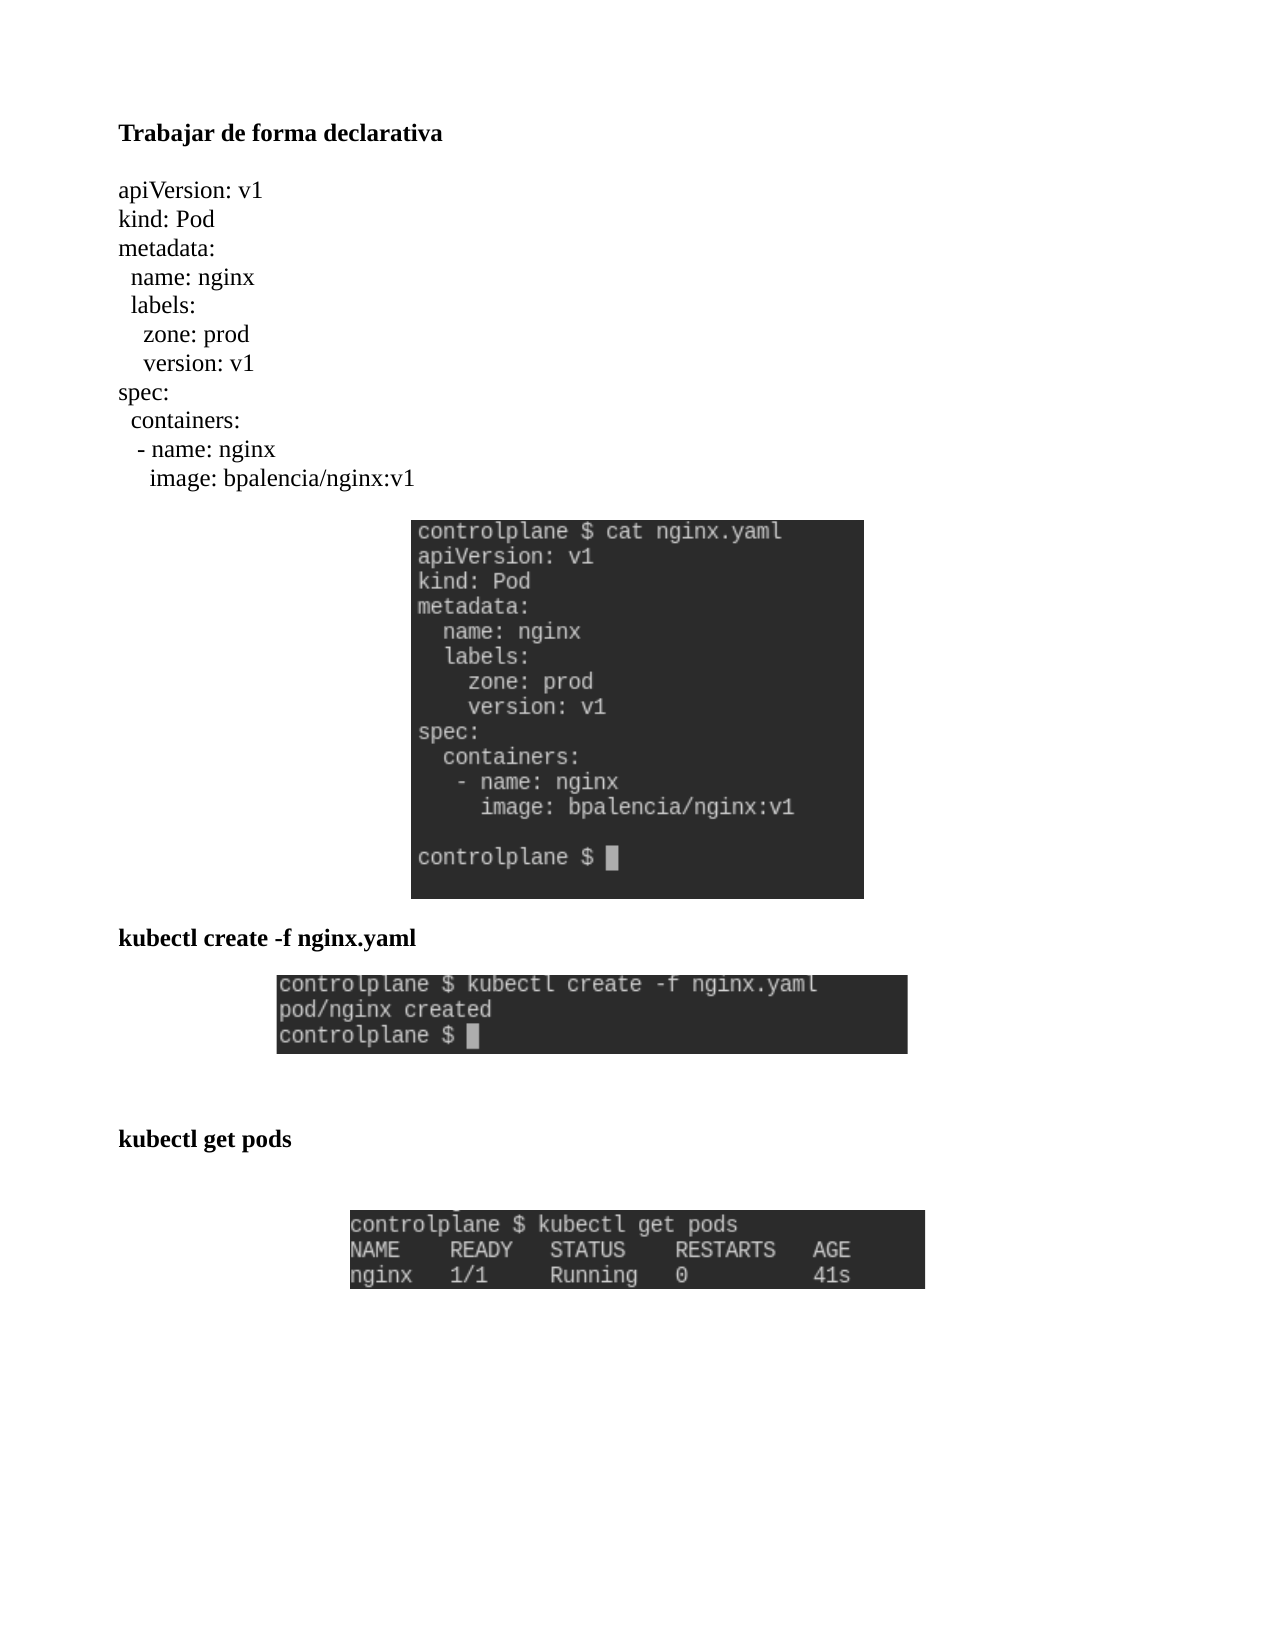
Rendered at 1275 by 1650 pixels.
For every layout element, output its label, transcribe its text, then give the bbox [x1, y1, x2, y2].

text zone: prod [118, 319, 1157, 348]
picture [350, 1210, 926, 1289]
text image: bpalencia/nginx:v1 [118, 463, 1157, 492]
picture [276, 975, 908, 1054]
text - name: nginx [118, 434, 1157, 463]
text containers: [118, 406, 1157, 434]
text spec: [118, 377, 1157, 406]
text kind: Pod [118, 204, 1157, 233]
picture [411, 520, 864, 899]
text kubectl get pods [118, 1124, 1157, 1153]
text apiVersion: v1 [118, 176, 1157, 204]
text version: v1 [118, 348, 1157, 377]
text labels: [118, 291, 1157, 319]
text kubectl create -f nginx.yaml [118, 923, 1157, 952]
text name: nginx [118, 262, 1157, 291]
text metadata: [118, 233, 1157, 262]
text Trabajar de forma declarativa [118, 118, 1157, 147]
